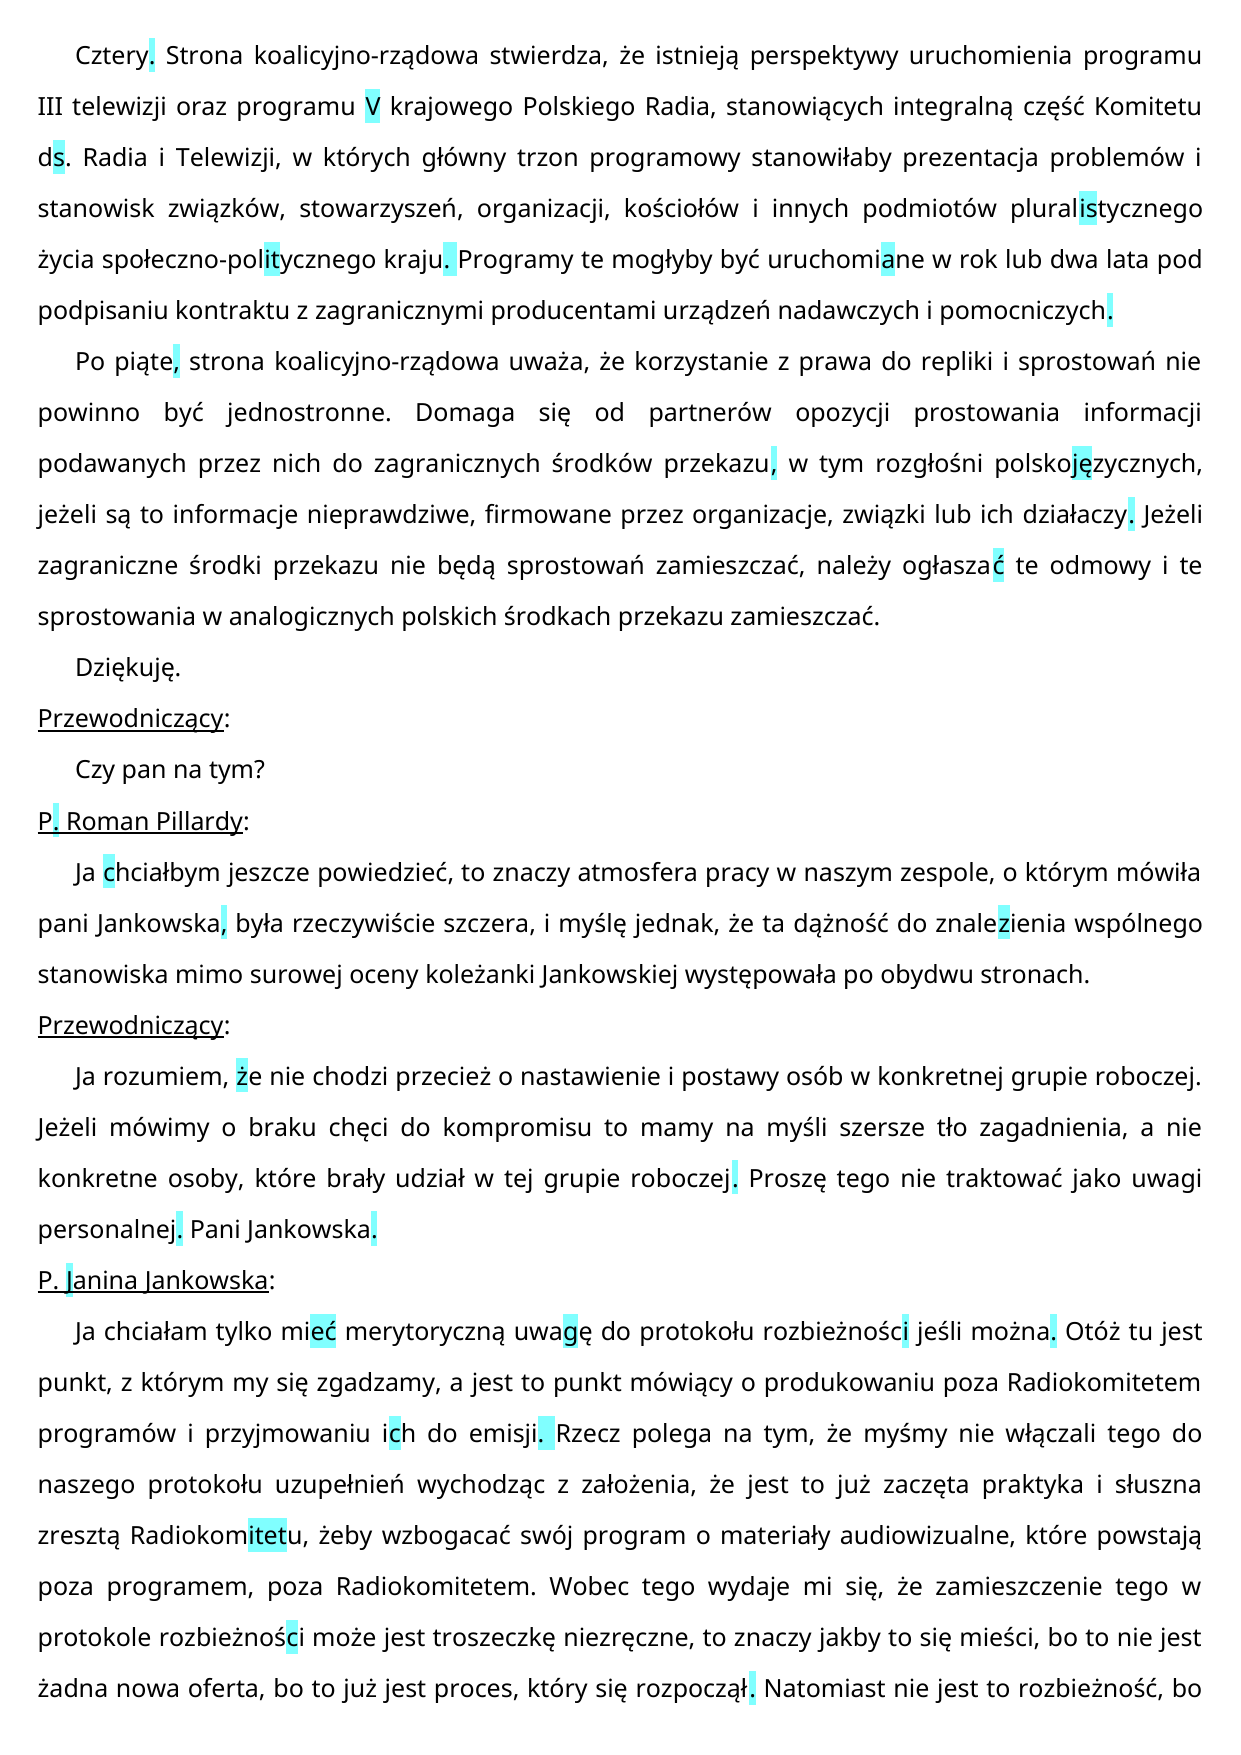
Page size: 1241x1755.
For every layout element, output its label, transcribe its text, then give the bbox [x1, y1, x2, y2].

text Ja rozumiem, że nie chodzi przecież o nastawienie i postawy osób w konkretnej grupie roboczej. Jeżeli mówimy o braku chęci do kompromisu to mamy na myśli szersze tło zagadnienia, a nie konkretne osoby, które brały udział w tej grupie roboczej. Proszę tego nie traktować jako uwagi personalnej. Pani Jankowska. [37, 1058, 1203, 1246]
text Dziękuję. [37, 650, 1203, 684]
text P. Janina Jankowska: [37, 1262, 1203, 1297]
text Ja chciałbym jeszcze powiedzieć, to znaczy atmosfera pracy w naszym zespole, o którym mówiła pani Jankowska, była rzeczywiście szczera, i myślę jednak, że ta dążność do znalezienia wspólnego stanowiska mimo surowej oceny koleżanki Jankowskiej występowała po obydwu stronach. [37, 854, 1203, 990]
text Przewodniczący: [37, 1007, 1203, 1041]
text Przewodniczący: [37, 701, 1203, 735]
text Czy pan na tym? [37, 752, 1203, 786]
text Po piąte, strona koalicyjno-rządowa uważa, że korzystanie z prawa do repliki i sprostowań nie powinno być jednostronne. Domaga się od partnerów opozycji prostowania informacji podawanych przez nich do zagranicznych środków przekazu, w tym rozgłośni polskojęzycznych, jeżeli są to informacje nieprawdziwe, firmowane przez organizacje, związki lub ich działaczy. Jeżeli zagraniczne środki przekazu nie będą sprostowań zamieszczać, należy ogłaszać te odmowy i te sprostowania w analogicznych polskich środkach przekazu zamieszczać. [37, 344, 1203, 633]
subtitle P. Roman Pillardy: [37, 803, 1203, 837]
text Ja chciałam tylko mieć merytoryczną uwagę do protokołu rozbieżności jeśli można. Otóż tu jest punkt, z którym my się zgadzamy, a jest to punkt mówiący o produkowaniu poza Radiokomitetem programów i przyjmowaniu ich do emisji. Rzecz polega na tym, że myśmy nie włączali tego do naszego protokołu uzupełnień wychodząc z założenia, że jest to już zaczęta praktyka i słuszna zresztą Radiokomitetu, żeby wzbogacać swój program o materiały audiowizualne, które powstają poza programem, poza Radiokomitetem. Wobec tego wydaje mi się, że zamieszczenie tego w protokole rozbieżności może jest troszeczkę niezręczne, to znaczy jakby to się mieści, bo to nie jest żadna nowa oferta, bo to już jest proces, który się rozpoczął. Natomiast nie jest to rozbieżność, bo [37, 1313, 1203, 1705]
text Cztery. Strona koalicyjno-rządowa stwierdza, że istnieją perspektywy uruchomienia programu III telewizji oraz programu V krajowego Polskiego Radia, stanowiących integralną część Komitetu ds. Radia i Telewizji, w których główny trzon programowy stanowiłaby prezentacja problemów i stanowisk związków, stowarzyszeń, organizacji, kościołów i innych podmiotów pluralistycznego życia społeczno-politycznego kraju. Programy te mogłyby być uruchomiane w rok lub dwa lata pod podpisaniu kontraktu z zagranicznymi producentami urządzeń nadawczych i pomocniczych. [37, 37, 1203, 327]
